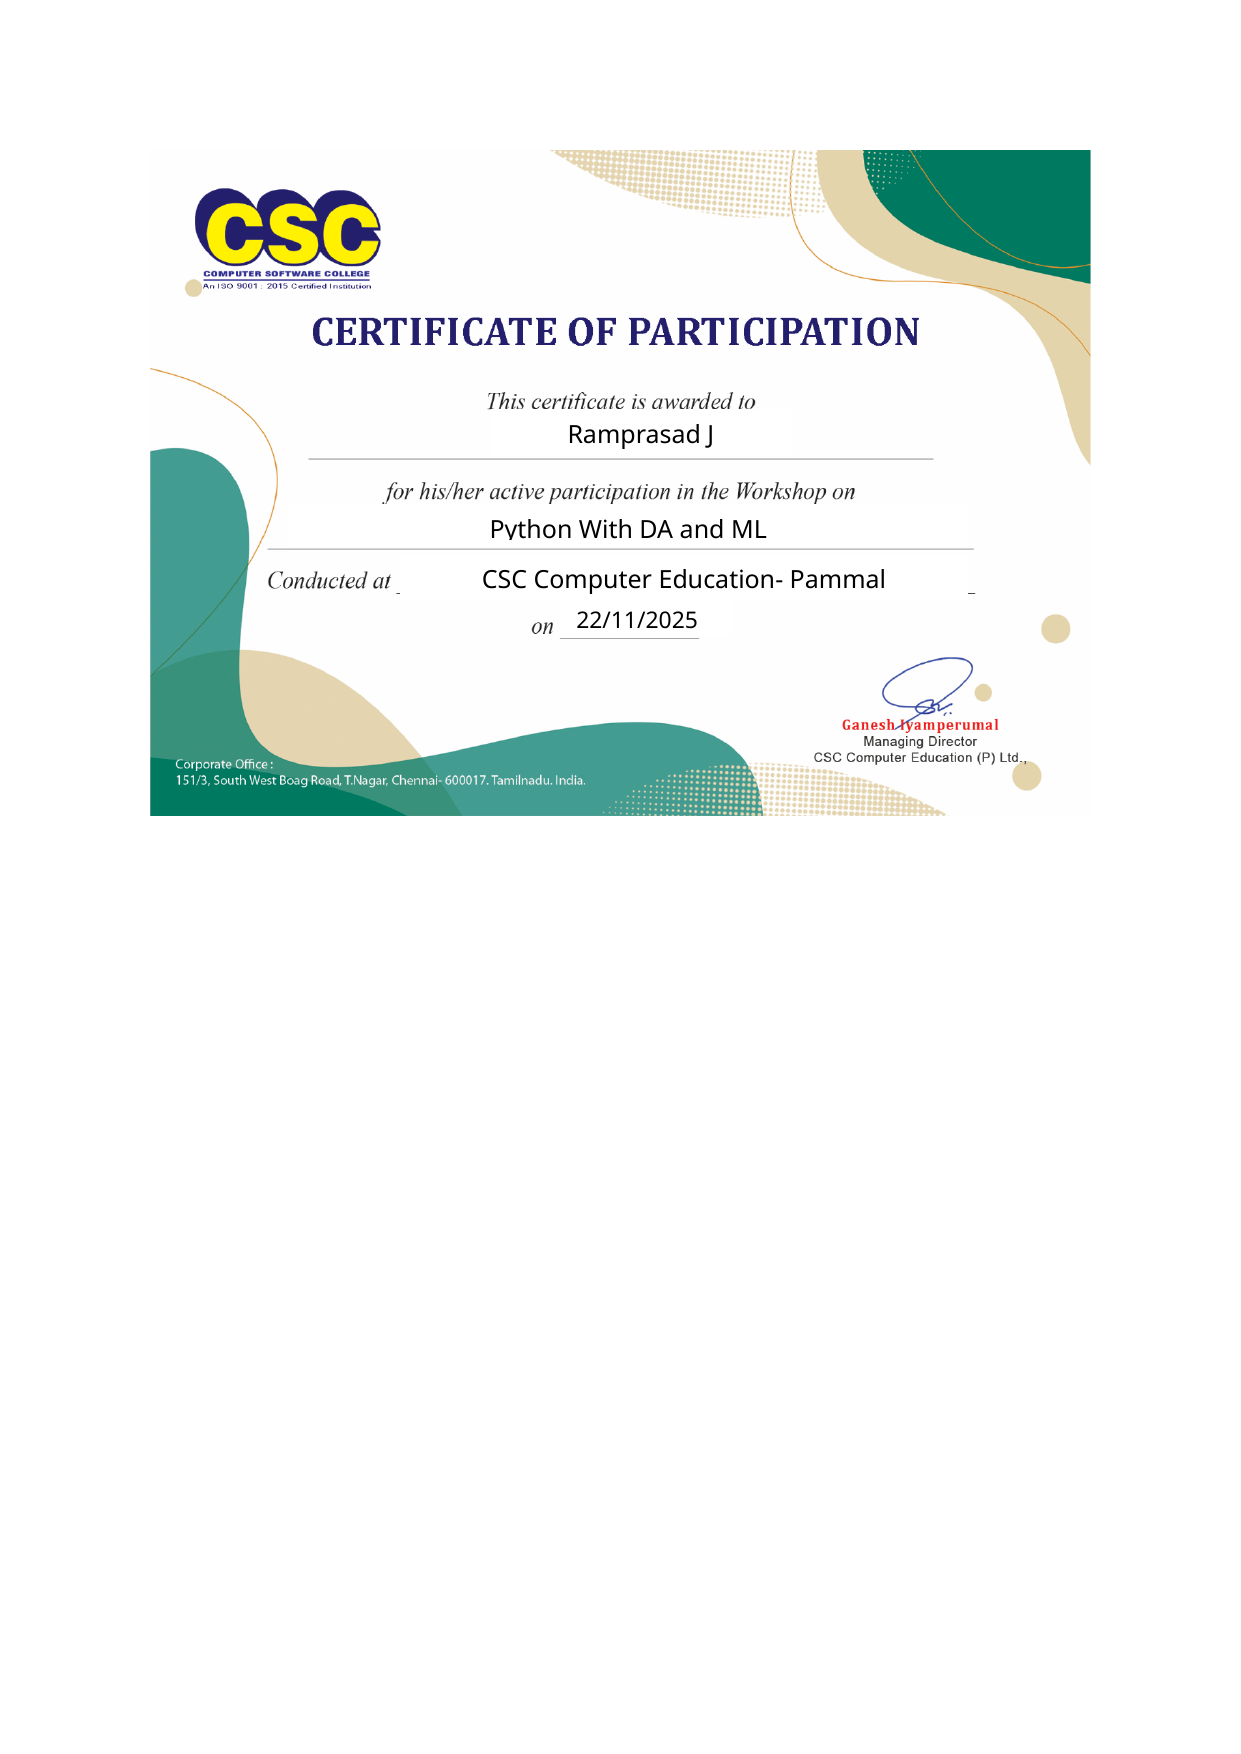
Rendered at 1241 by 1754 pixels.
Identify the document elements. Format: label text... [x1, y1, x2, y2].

text Python With DA and ML [302, 511, 953, 539]
text Ramprasad J [506, 417, 776, 449]
text 22/11/2025 [576, 604, 718, 628]
text CSC Computer Education- Pammal [415, 562, 953, 594]
